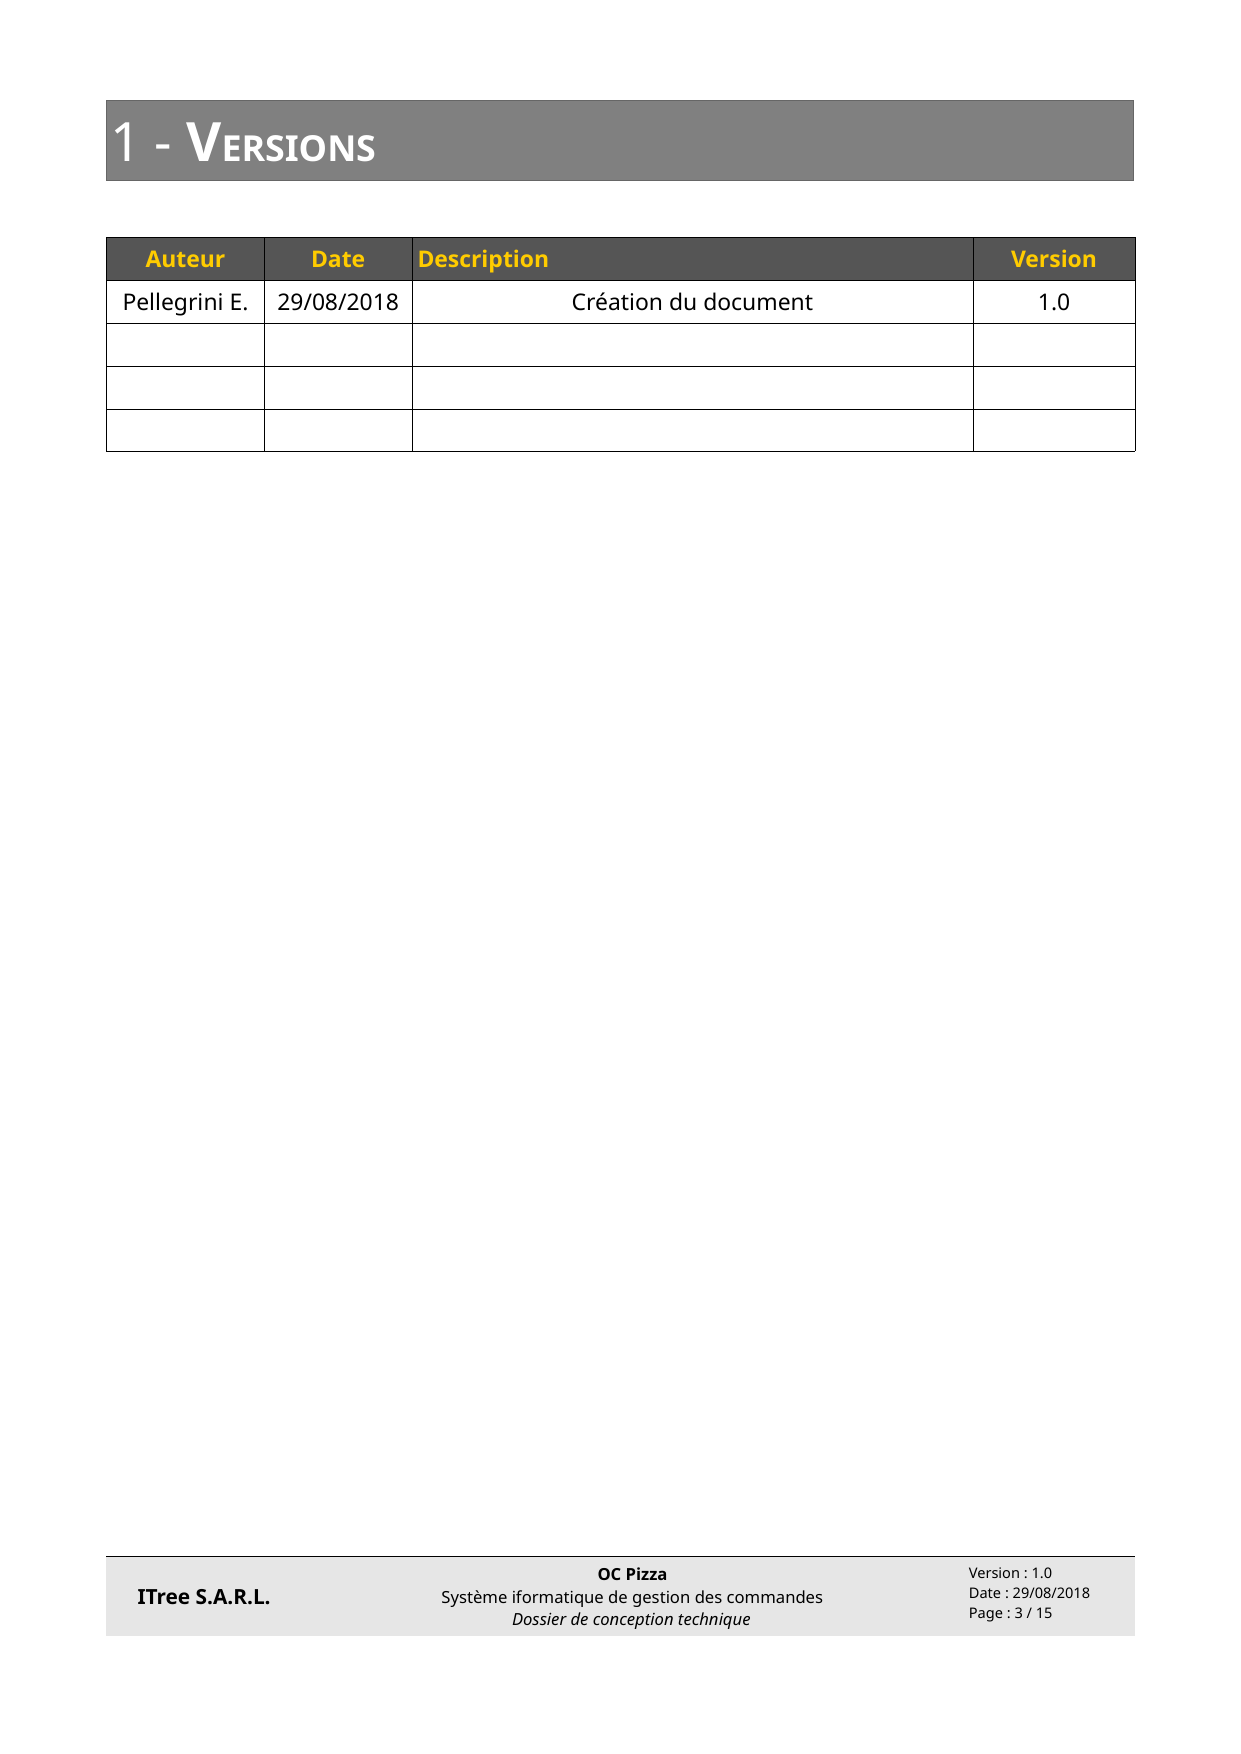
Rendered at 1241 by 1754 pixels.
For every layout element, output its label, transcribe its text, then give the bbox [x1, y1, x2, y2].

table_cell [413, 324, 973, 366]
table_cell 1.0 [974, 281, 1135, 323]
table_header Date [265, 238, 412, 280]
table_cell [107, 410, 264, 451]
table_cell [974, 367, 1135, 408]
table_cell [974, 410, 1135, 451]
table_cell [107, 367, 264, 408]
table_header Auteur [107, 238, 264, 280]
subtitle Versions [107, 101, 1133, 180]
table_cell Pellegrini E. [107, 281, 264, 323]
table_cell 29/08/2018 [265, 281, 412, 323]
table_cell [265, 367, 412, 408]
table_header Version [974, 238, 1135, 280]
table_cell [265, 324, 412, 366]
table_cell Création du document [413, 281, 973, 323]
table_header Description [413, 238, 973, 280]
table_cell [413, 367, 973, 408]
table_cell [974, 324, 1135, 366]
table_cell [265, 410, 412, 451]
table_cell [413, 410, 973, 451]
table_cell [107, 324, 264, 366]
